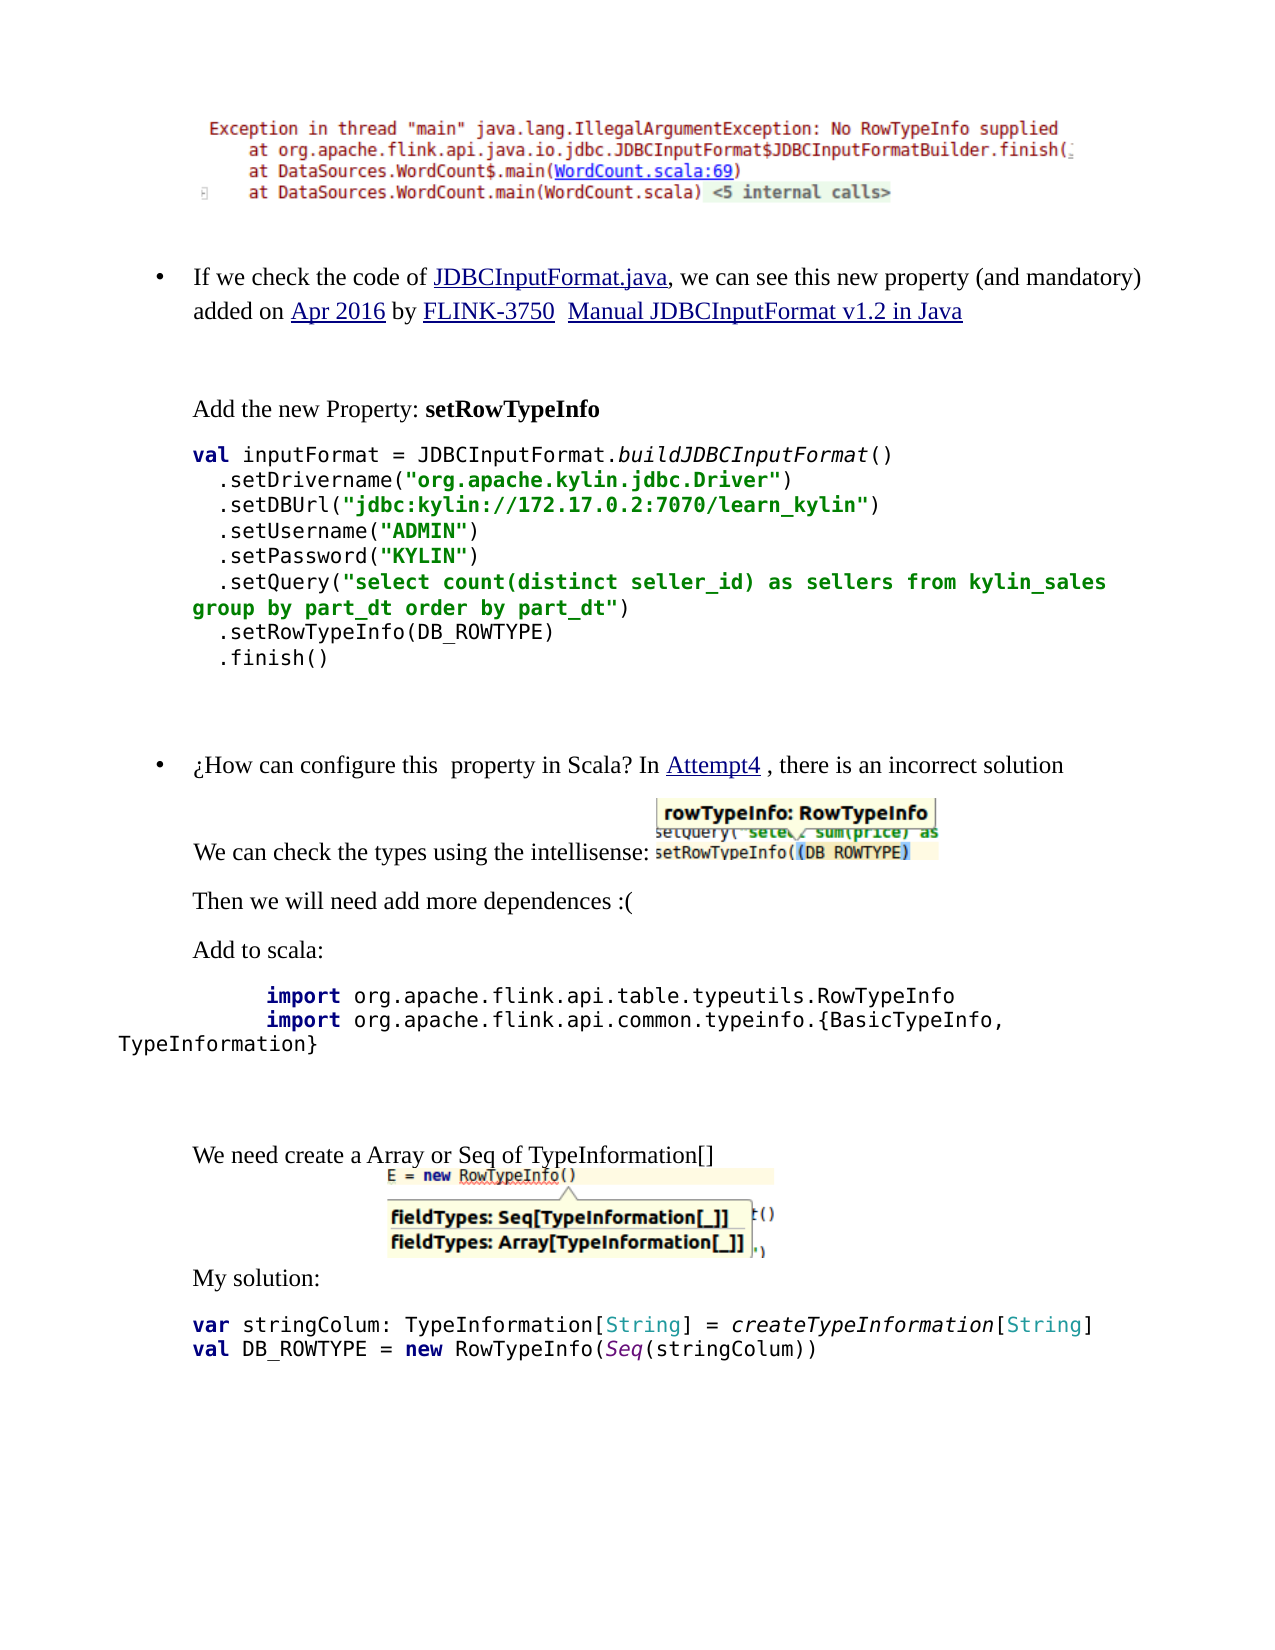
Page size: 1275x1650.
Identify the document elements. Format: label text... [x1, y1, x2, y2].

picture [387, 1168, 775, 1258]
text .setDBUrl("jdbc:kylin://172.17.0.2:7070/learn_kylin") [192, 493, 1157, 519]
text Add the new Property: setRowTypeInfo [118, 394, 1157, 423]
text My solution: [118, 1189, 1157, 1292]
picture [201, 118, 1074, 207]
text .setRowTypeInfo(DB_ROWTYPE) [192, 620, 1157, 646]
text We need create a Array or Seq of TypeInformation[] [118, 1140, 1157, 1169]
text Add to scala: [118, 935, 1157, 963]
text Then we will need add more dependences :( [118, 886, 1157, 914]
text .setDrivername("org.apache.kylin.jdbc.Driver") [192, 468, 1157, 493]
text .setPassword("KYLIN") [192, 544, 1157, 570]
text var stringColum: TypeInformation[String] = createTypeInformation[String] [118, 1313, 1157, 1337]
text .setUsername("ADMIN") [192, 519, 1157, 544]
text val DB_ROWTYPE = new RowTypeInfo(Seq(stringColum)) [118, 1337, 1157, 1361]
list ¿How can configure this property in Scala? In Attempt4 , there is an incorrect solution [156, 750, 1157, 778]
text .setQuery("select count(distinct seller_id) as sellers from kylin_sales group by part_dt order by part_dt") [192, 570, 1157, 620]
text .finish() [192, 646, 1157, 671]
picture [656, 798, 939, 860]
text val inputFormat = JDBCInputFormat.buildJDBCInputFormat() [192, 443, 1157, 468]
list If we check the code of JDBCInputFormat.java, we can see this new property (and mandatory) added on Apr 2016 by FLINK-3750 Manual JDBCInputFormat v1.2 in Java [156, 262, 1157, 325]
list We can check the types using the intellisense: [156, 799, 1157, 865]
text import org.apache.flink.api.common.typeinfo.{BasicTypeInfo, TypeInformation} [118, 1008, 1157, 1057]
text import org.apache.flink.api.table.typeutils.RowTypeInfo [118, 984, 1157, 1008]
